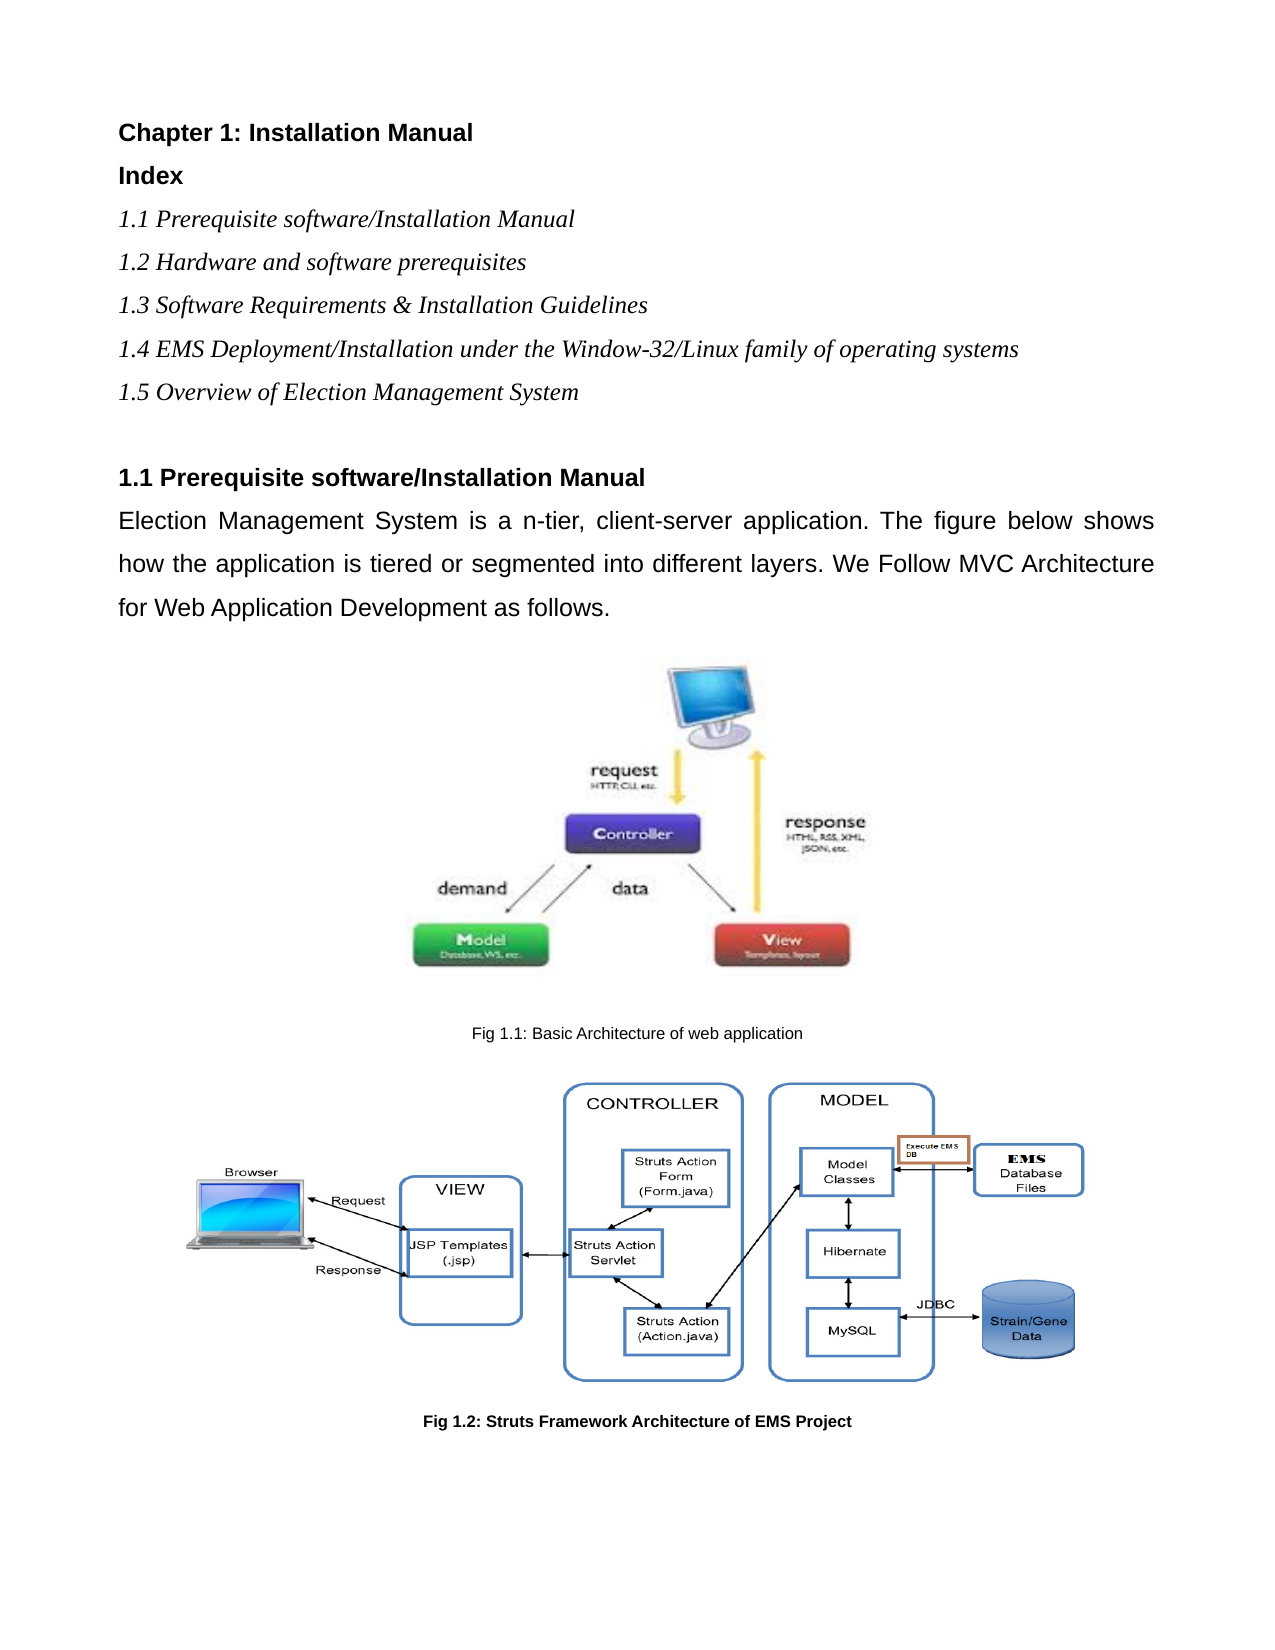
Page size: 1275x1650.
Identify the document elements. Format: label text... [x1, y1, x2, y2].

text Fig 1.2: Struts Framework Architecture of EMS Project [118, 1412, 1157, 1431]
text 1.5 Overview of Election Management System [118, 377, 1157, 406]
text Fig 1.1: Basic Architecture of web application [118, 1024, 1157, 1043]
text 1.1 Prerequisite software/Installation Manual [118, 204, 1157, 233]
text 1.1 Prerequisite software/Installation Manual [118, 463, 1157, 492]
text Chapter 1: Installation Manual [118, 118, 1157, 147]
text Index [118, 161, 1157, 190]
text 1.4 EMS Deployment/Installation under the Window-32/Linux family of operating systems [118, 334, 1157, 362]
text 1.2 Hardware and software prerequisites [118, 247, 1157, 276]
text Election Management System is a n-tier, client-server application. The figure below shows how the application is tiered or segmented into different layers. We Follow MVC Architecture for Web Application Development as follows. [118, 506, 1157, 621]
picture [404, 657, 878, 981]
text 1.3 Software Requirements & Installation Guidelines [118, 291, 1157, 319]
